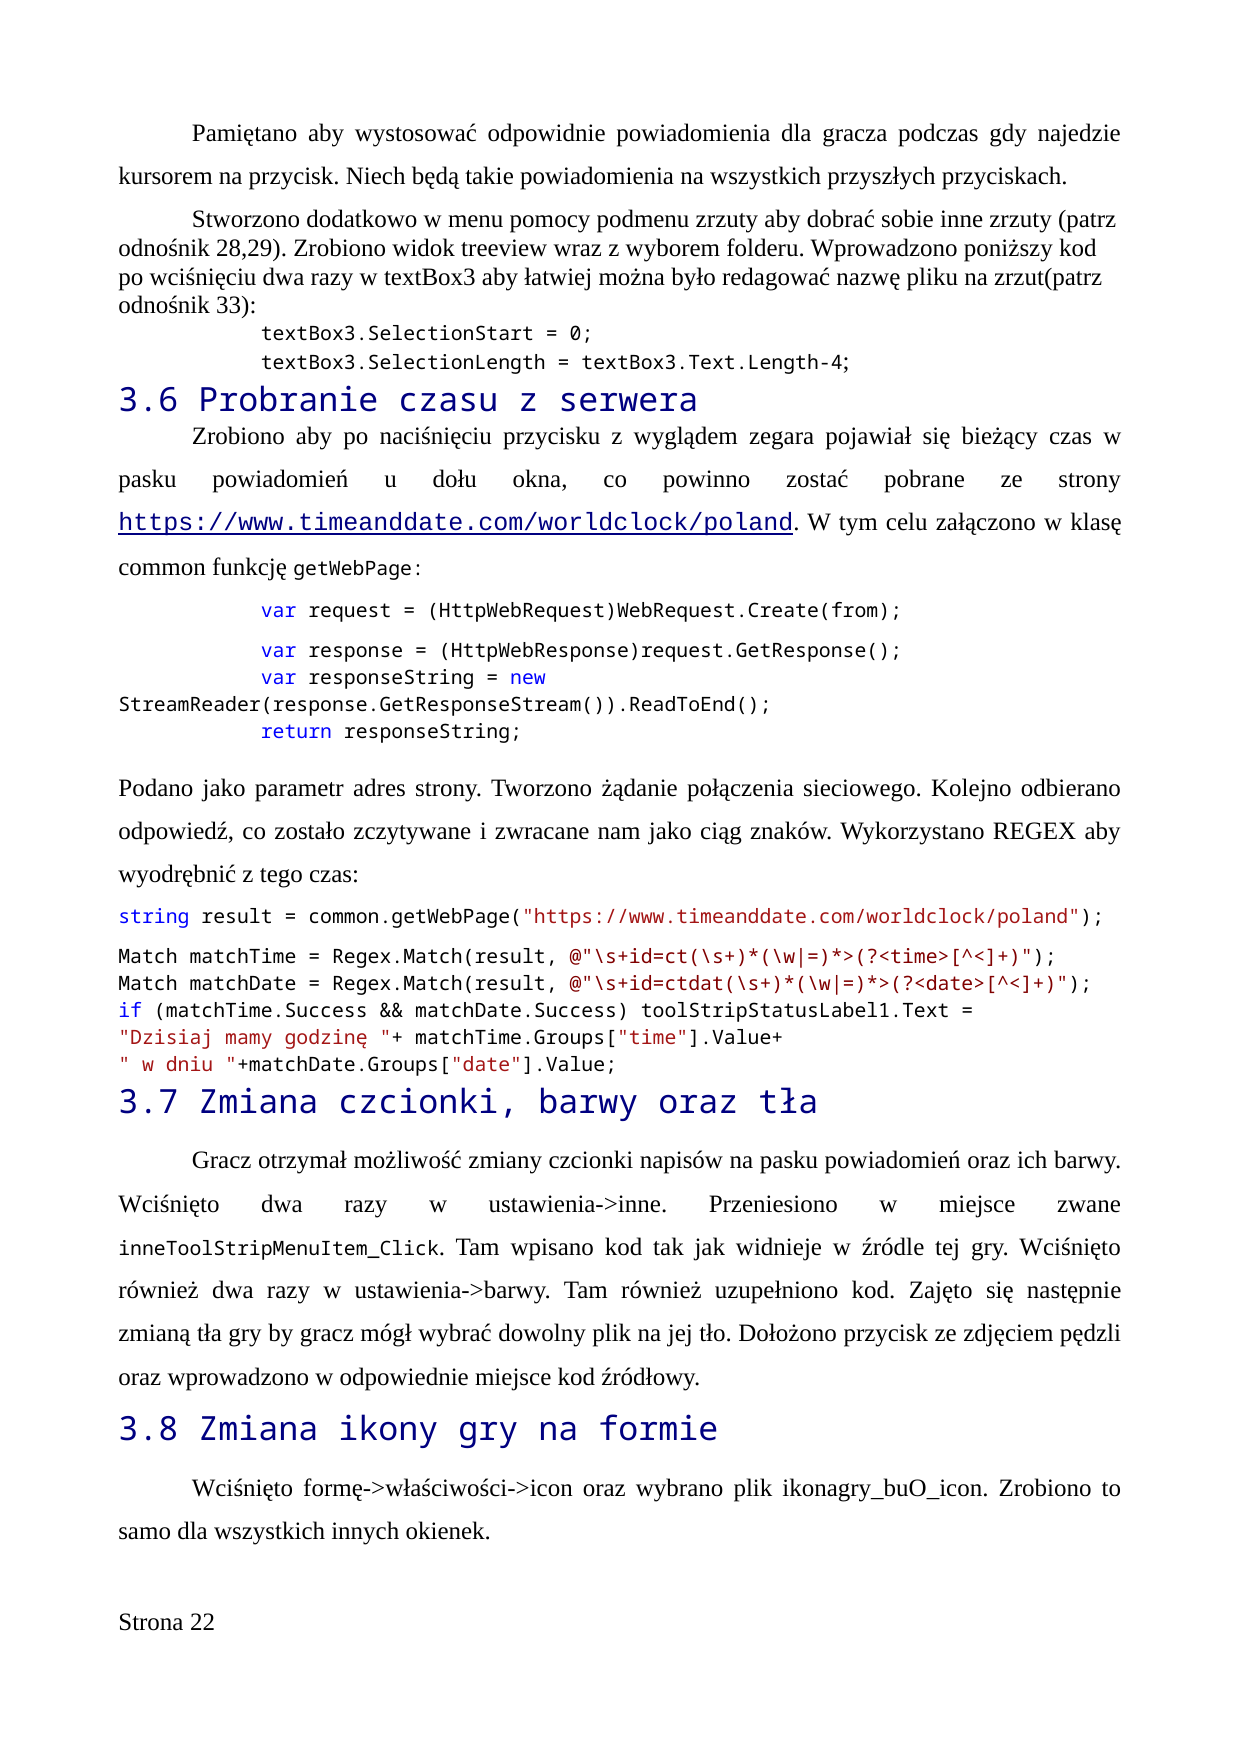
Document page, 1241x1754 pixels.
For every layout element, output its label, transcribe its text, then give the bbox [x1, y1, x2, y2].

text textBox3.SelectionLength = textBox3.Text.Length-4; [118, 346, 1122, 376]
text Match matchTime = Regex.Match(result, @"\s+id=ct(\s+)*(\w|=)*>(?<time>[^<]+)"); [118, 943, 1122, 969]
text Zrobiono aby po naciśnięciu przycisku z wyglądem zegara pojawiał się bieżący czas w pasku powiadomień u dołu okna, co powinno zostać pobrane ze strony https://www.timeanddate.com/worldclock/poland. W tym celu załączono w klasę common funkcję getWebPage: [118, 421, 1122, 582]
text Wciśnięto formę->właściwości->icon oraz wybrano plik ikonagry_buO_icon. Zrobiono to samo dla wszystkich innych okienek. [118, 1473, 1122, 1545]
text Stworzono dodatkowo w menu pomocy podmenu zrzuty aby dobrać sobie inne zrzuty (patrz odnośnik 28,29). Zrobiono widok treeview wraz z wyborem folderu. Wprowadzono poniższy kod po wciśnięciu dwa razy w textBox3 aby łatwiej można było redagować nazwę pliku na zrzut(patrz odnośnik 33): [118, 204, 1122, 319]
text " w dniu "+matchDate.Groups["date"].Value; [118, 1051, 1122, 1077]
text textBox3.SelectionStart = 0; [118, 319, 1122, 346]
text "Dzisiaj mamy godzinę "+ matchTime.Groups["time"].Value+ [118, 1023, 1122, 1051]
text if (matchTime.Success && matchDate.Success) toolStripStatusLabel1.Text = [118, 997, 1122, 1023]
text var responseString = new StreamReader(response.GetResponseStream()).ReadToEnd(); [118, 663, 1122, 717]
text Podano jako parametr adres strony. Tworzono żądanie połączenia sieciowego. Kolejno odbierano odpowiedź, co zostało zczytywane i zwracane nam jako ciąg znaków. Wykorzystano REGEX aby wyodrębnić z tego czas: [118, 773, 1122, 888]
text string result = common.getWebPage("https://www.timeanddate.com/worldclock/poland"); [118, 902, 1122, 929]
text var response = (HttpWebResponse)request.GetResponse(); [118, 637, 1122, 663]
text 3.7 Zmiana czcionki, barwy oraz tła [118, 1077, 1122, 1123]
text return responseString; [118, 717, 1122, 744]
text 3.6 Probranie czasu z serwera [118, 376, 1122, 421]
text 3.8 Zmiana ikony gry na formie [118, 1405, 1122, 1450]
text Pamiętano aby wystosować odpowidnie powiadomienia dla gracza podczas gdy najedzie kursorem na przycisk. Niech będą takie powiadomienia na wszystkich przyszłych przyciskach. [118, 118, 1122, 190]
text Gracz otrzymał możliwość zmiany czcionki napisów na pasku powiadomień oraz ich barwy. Wciśnięto dwa razy w ustawienia->inne. Przeniesiono w miejsce zwane inneToolStripMenuItem_Click. Tam wpisano kod tak jak widnieje w źródle tej gry. Wciśnięto również dwa razy w ustawienia->barwy. Tam również uzupełniono kod. Zajęto się następnie zmianą tła gry by gracz mógł wybrać dowolny plik na jej tło. Dołożono przycisk ze zdjęciem pędzli oraz wprowadzono w odpowiednie miejsce kod źródłowy. [118, 1146, 1122, 1390]
text Match matchDate = Regex.Match(result, @"\s+id=ctdat(\s+)*(\w|=)*>(?<date>[^<]+)"); [118, 969, 1122, 997]
text var request = (HttpWebRequest)WebRequest.Create(from); [118, 596, 1122, 623]
